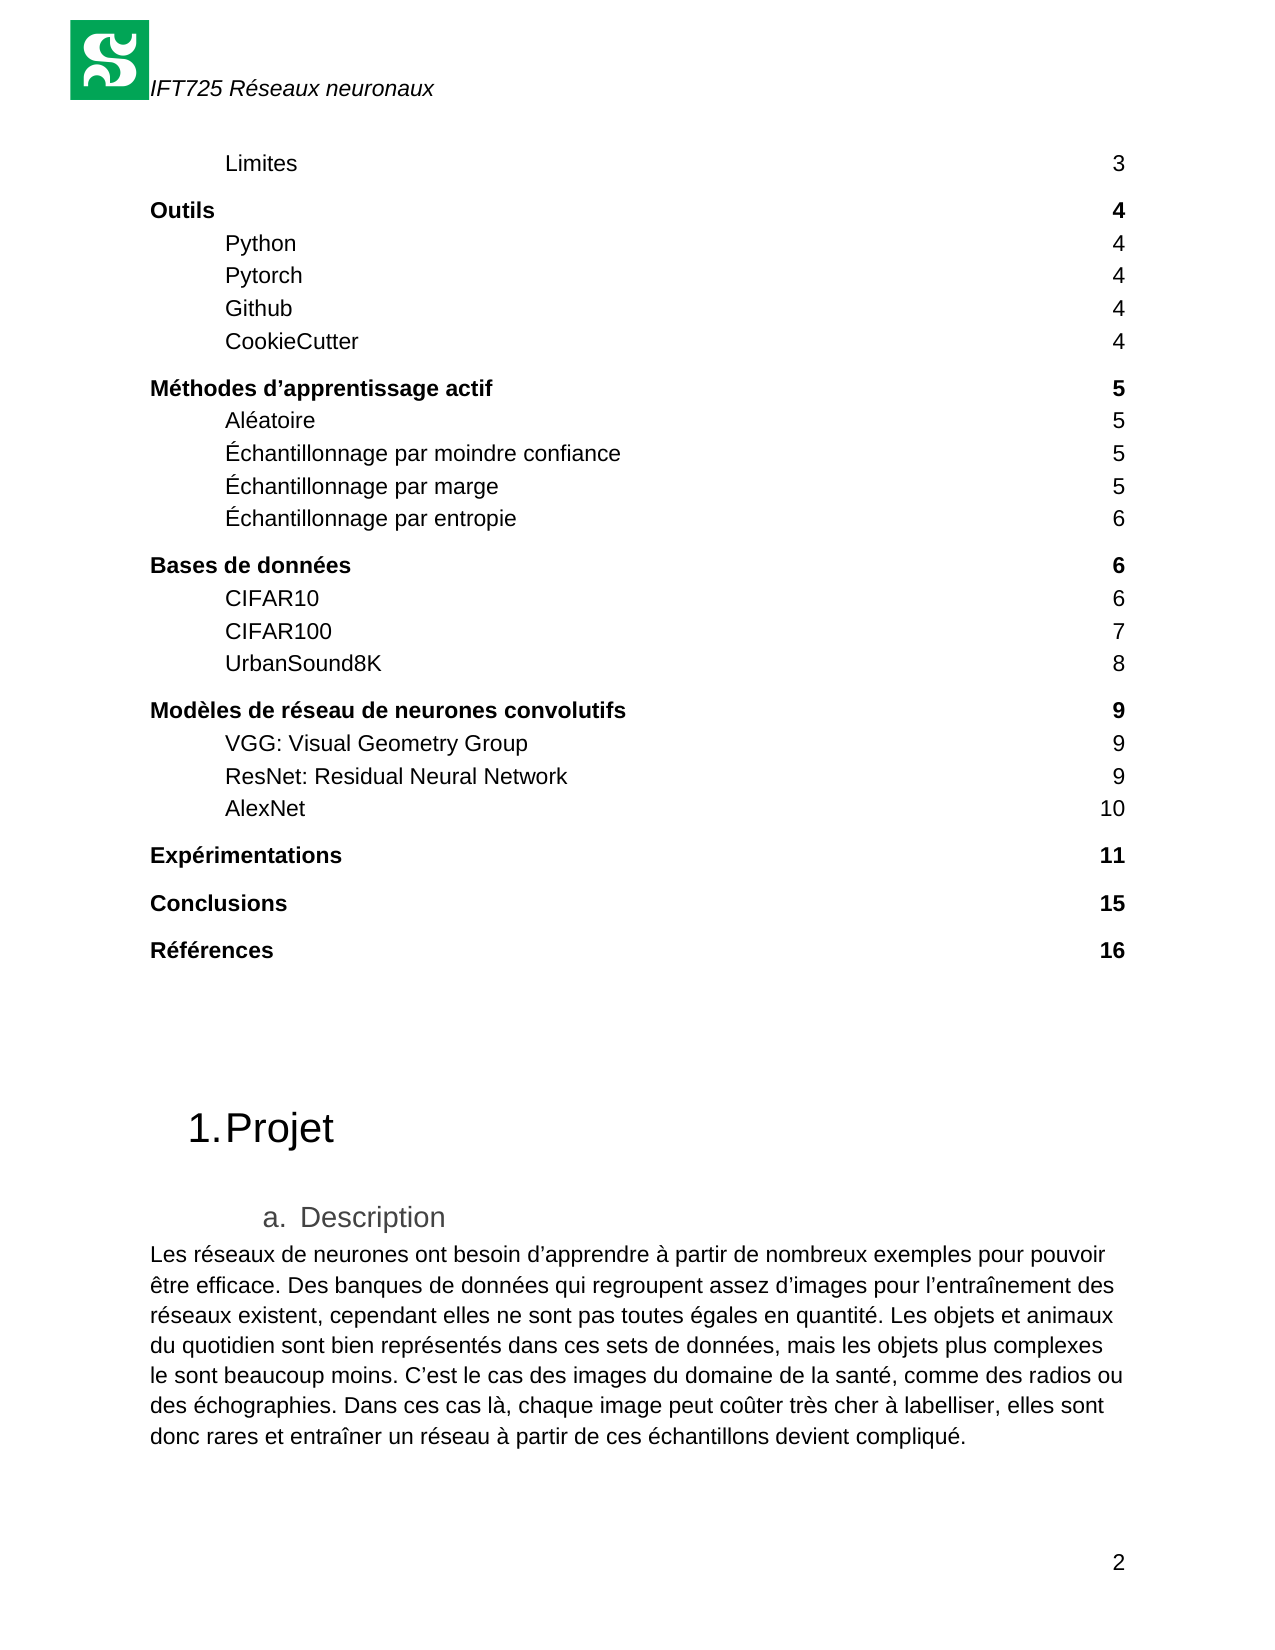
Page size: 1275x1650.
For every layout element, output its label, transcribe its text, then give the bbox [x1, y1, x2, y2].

text Les réseaux de neurones ont besoin d’apprendre à partir de nombreux exemples pour pouvoir être efficace. Des banques de données qui regroupent assez d’images pour l’entraînement des réseaux existent, cependant elles ne sont pas toutes égales en quantité. Les objets et animaux du quotidien sont bien représentés dans ces sets de données, mais les objets plus complexes le sont beaucoup moins. C’est le cas des images du domaine de la santé, comme des radios ou des échographies. Dans ces cas là, chaque image peut coûter très cher à labelliser, elles sont donc rares et entraîner un réseau à partir de ces échantillons devient compliqué. [150, 1241, 1125, 1449]
text Méthodes d’apprentissage actif 5 [150, 375, 1125, 401]
text CookieCutter 4 [225, 328, 1125, 354]
text CIFAR10 6 [225, 585, 1125, 611]
subtitle Description [262, 1199, 1125, 1233]
text AlexNet 10 [225, 795, 1125, 822]
text UrbanSound8K 8 [225, 650, 1125, 677]
text Python 4 [225, 230, 1125, 256]
subtitle Projet [187, 1104, 1125, 1199]
picture [70, 20, 150, 100]
text Modèles de réseau de neurones convolutifs 9 [150, 697, 1125, 724]
text Github 4 [225, 295, 1125, 321]
text Aléatoire 5 [225, 407, 1125, 434]
text Conclusions 15 [150, 889, 1125, 916]
text Expérimentations 11 [150, 842, 1125, 869]
text VGG: Visual Geometry Group 9 [225, 730, 1125, 756]
text Références 16 [150, 937, 1125, 963]
text Bases de données 6 [150, 552, 1125, 579]
text Échantillonnage par entropie 6 [225, 505, 1125, 532]
text Pytorch 4 [225, 262, 1125, 289]
text CIFAR100 7 [225, 618, 1125, 644]
text Échantillonnage par marge 5 [225, 473, 1125, 499]
text Outils 4 [150, 197, 1125, 223]
text ResNet: Residual Neural Network 9 [225, 763, 1125, 789]
text Échantillonnage par moindre confiance 5 [225, 440, 1125, 466]
text Limites 3 [225, 150, 1125, 176]
